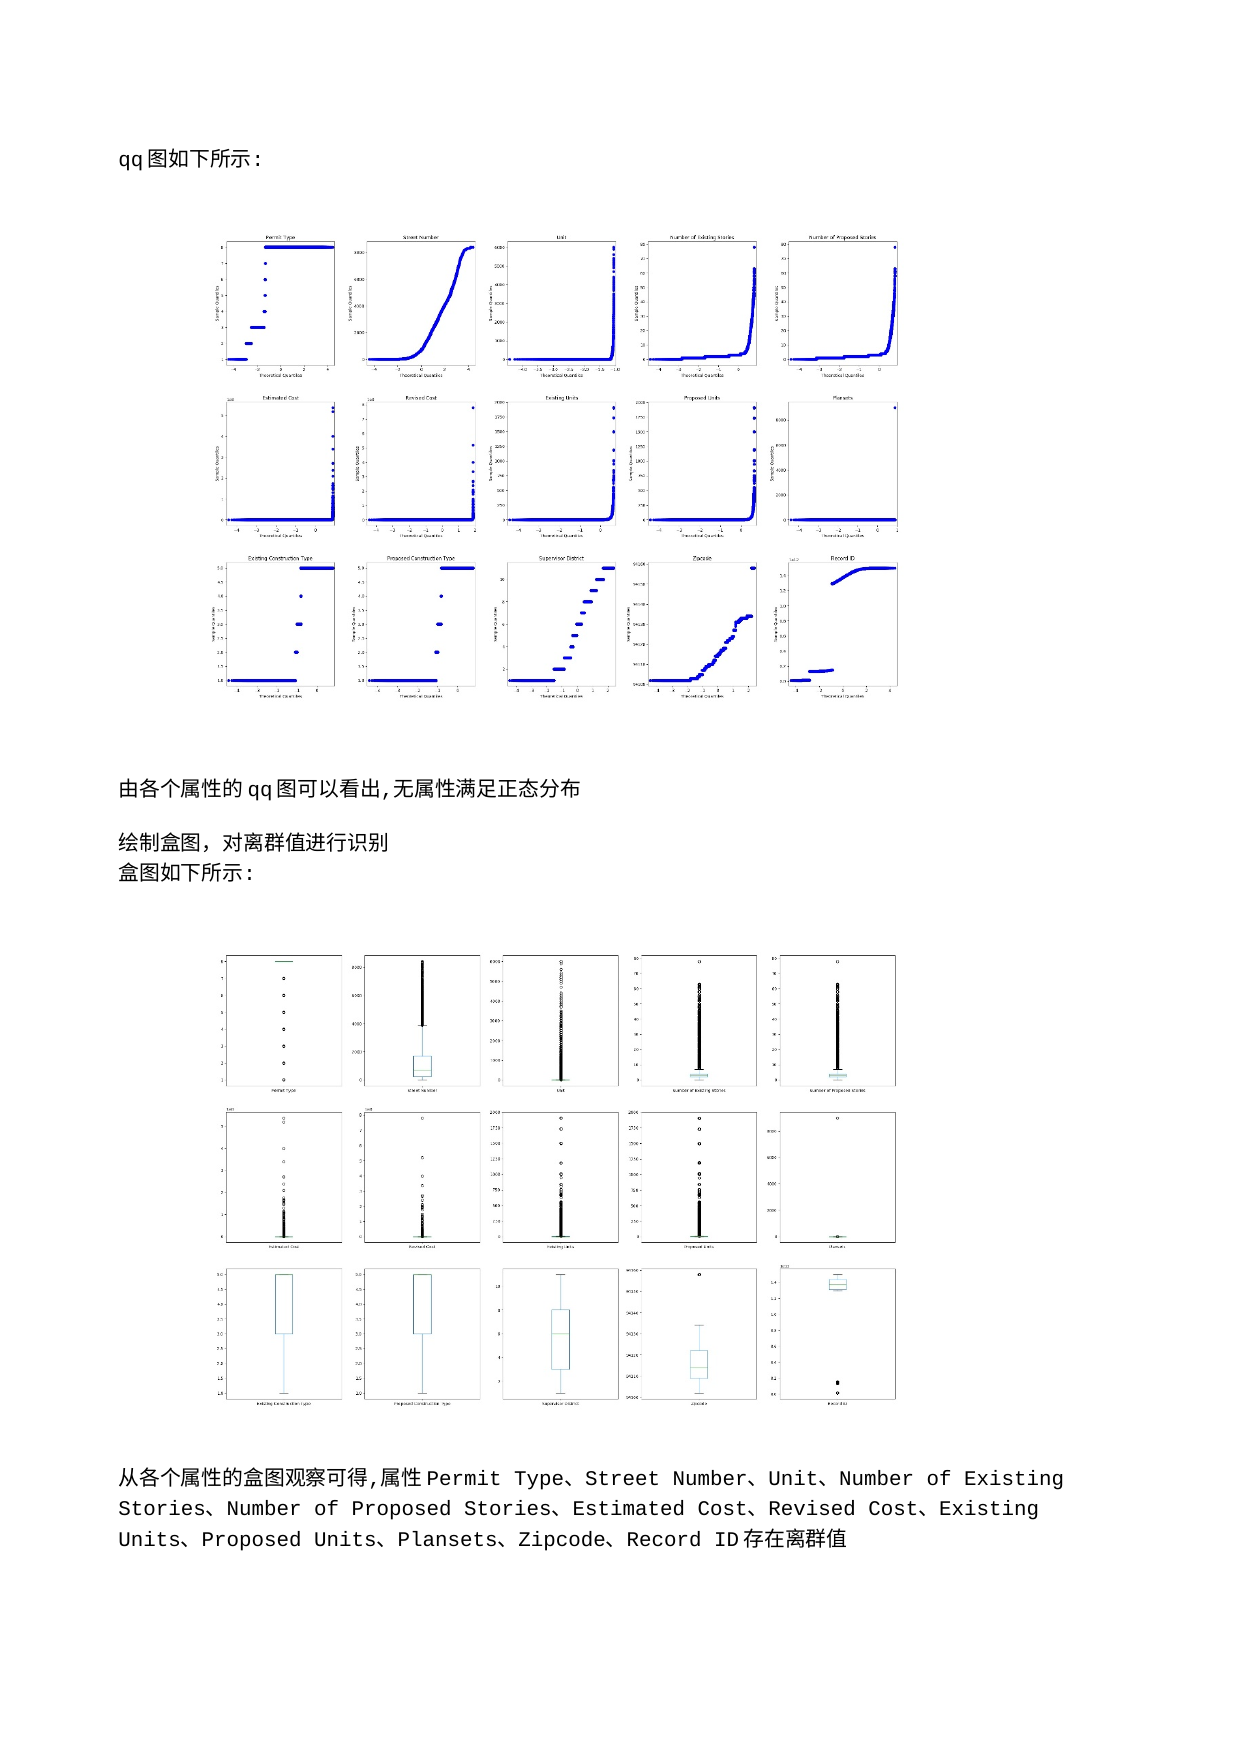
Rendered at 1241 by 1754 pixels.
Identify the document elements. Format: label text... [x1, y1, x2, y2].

picture [118, 886, 981, 1462]
text 绘制盒图，对离群值进行识别 [118, 826, 1122, 856]
text 由各个属性的qq图可以看出,无属性满足正态分布 [118, 772, 1122, 802]
text 从各个属性的盒图观察可得,属性Permit Type、Street Number、Unit、Number of Existing Stories、Number of Proposed Stories、Estimated Cost、Revised Cost、Existing Units、Proposed Units、Plansets、Zipcode、Record ID存在离群值 [118, 1461, 1122, 1552]
picture [118, 172, 983, 749]
text 盒图如下所示: [118, 856, 1122, 886]
text qq图如下所示: [118, 142, 1122, 172]
